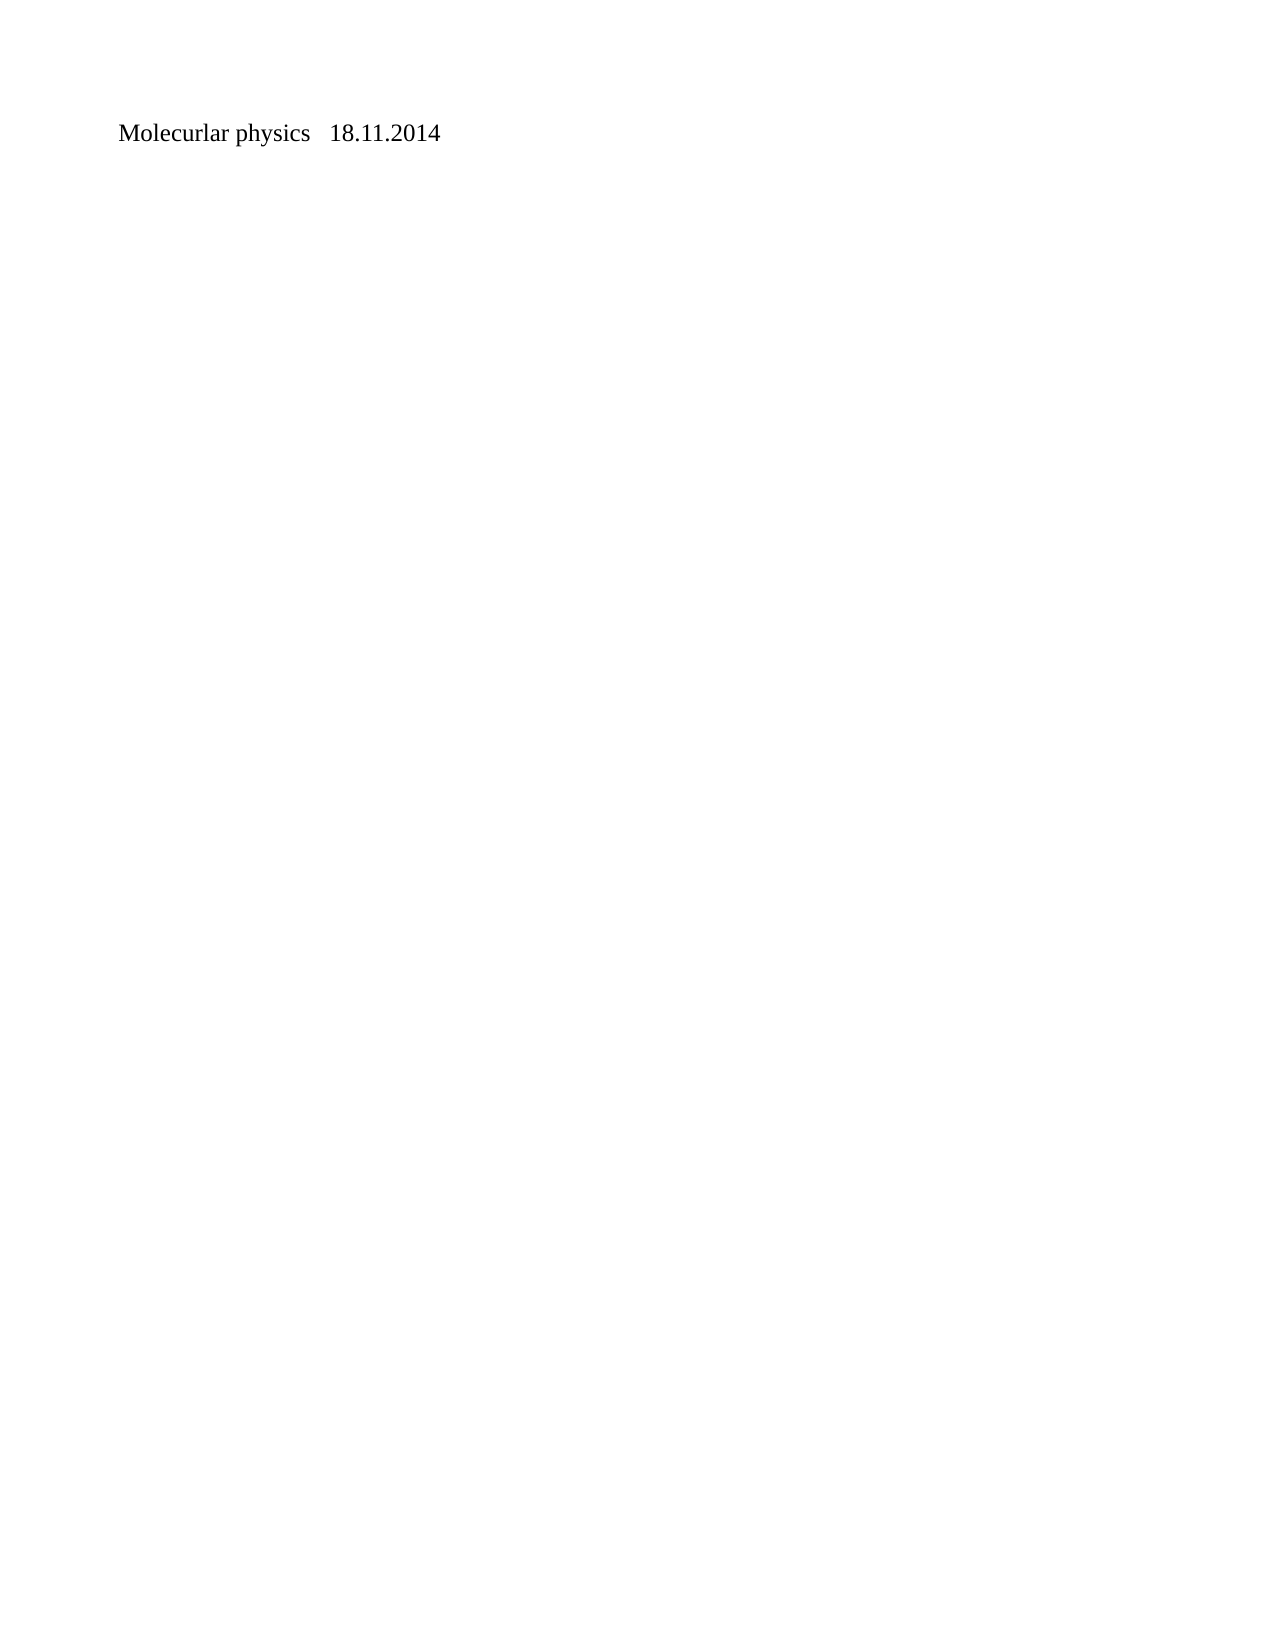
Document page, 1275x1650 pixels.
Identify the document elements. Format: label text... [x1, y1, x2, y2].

text Molecurlar physics 18.11.2014 [118, 118, 1157, 147]
